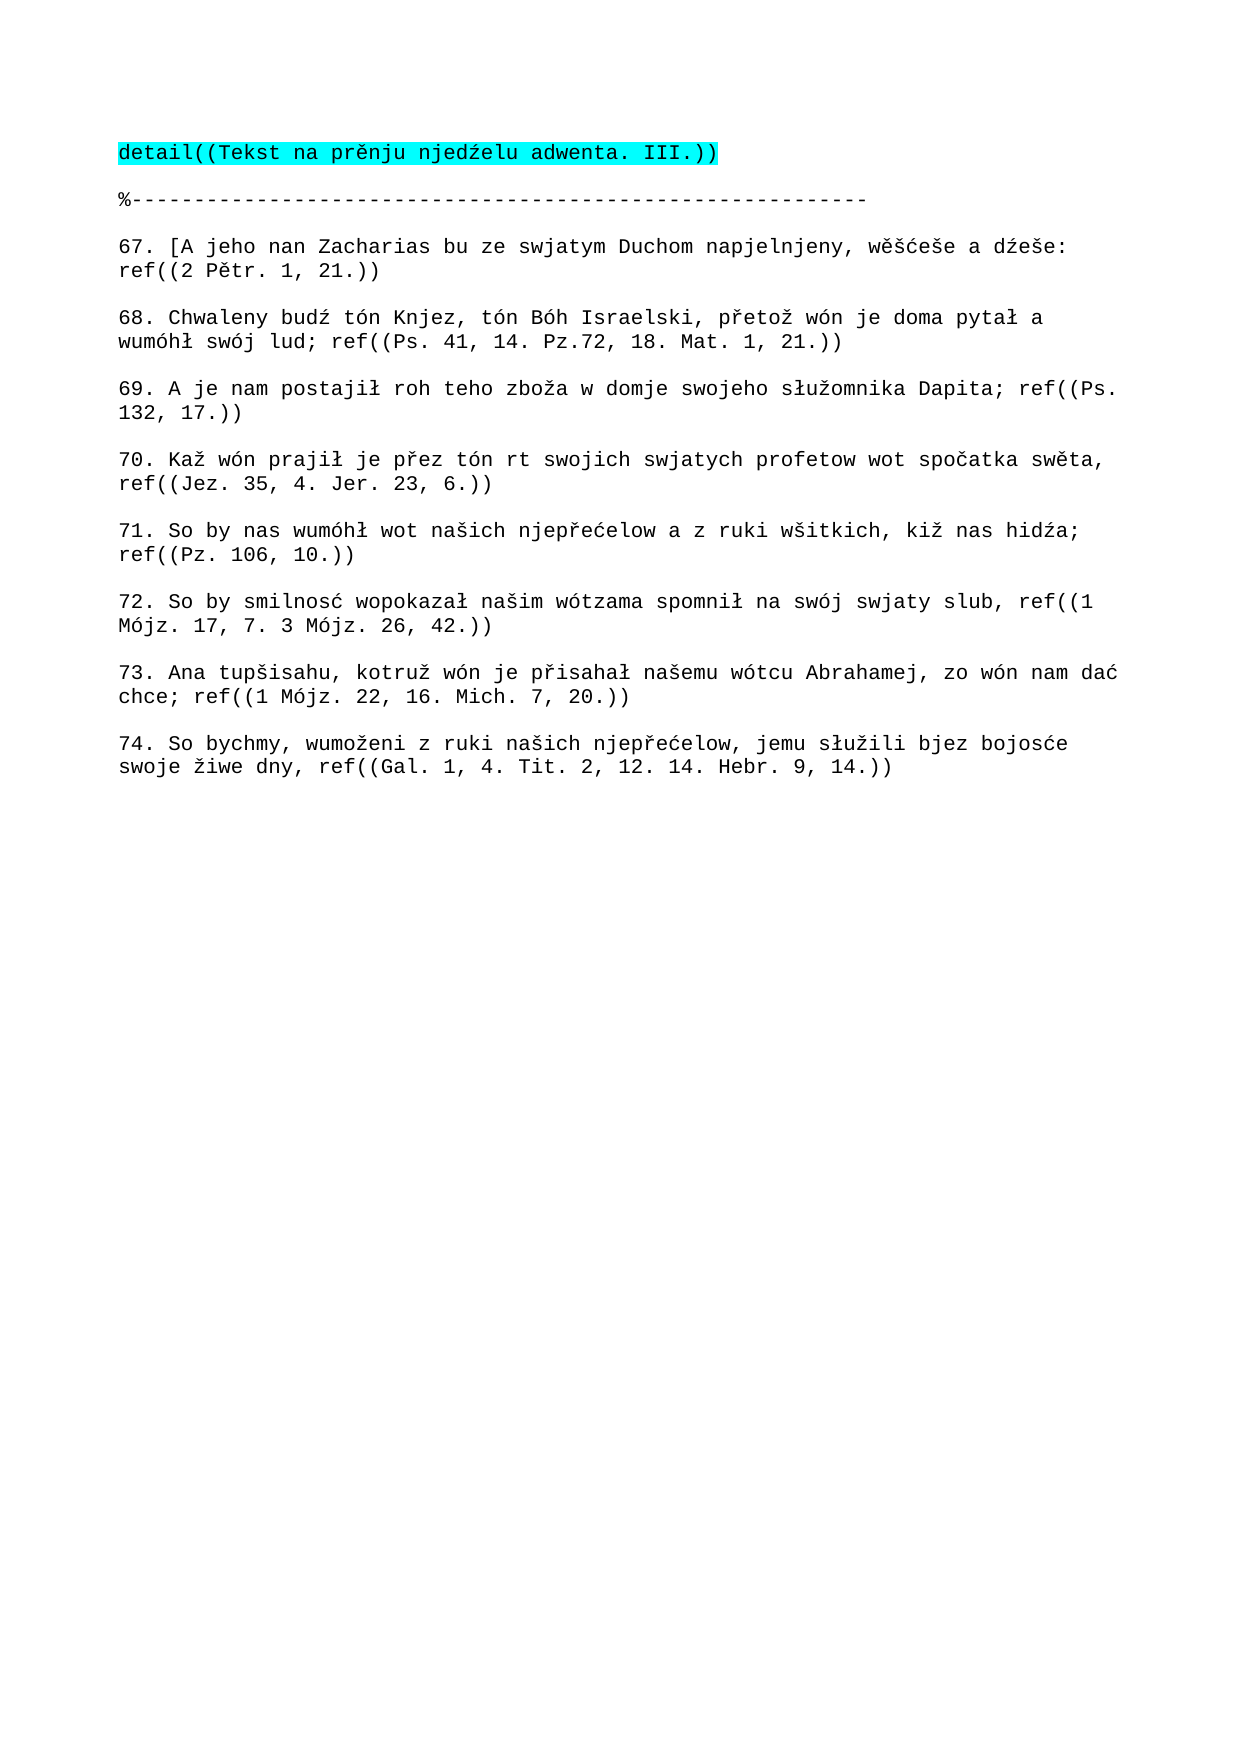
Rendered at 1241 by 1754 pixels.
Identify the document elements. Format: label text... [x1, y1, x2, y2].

text %----------------------------------------------------------- [118, 189, 1122, 213]
text 73. Ana tupšisahu, kotruž wón je přisahał našemu wótcu Abrahamej, zo wón nam dać chce; ref((1 Mójz. 22, 16. Mich. 7, 20.)) [118, 662, 1122, 709]
text 70. Kaž wón prajił je přez tón rt swojich swjatych profetow wot spočatka swěta, ref((Jez. 35, 4. Jer. 23, 6.)) [118, 449, 1122, 496]
text 71. So by nas wumóhł wot našich njepřećelow a z ruki wšitkich, kiž nas hidźa; ref((Pz. 106, 10.)) [118, 520, 1122, 567]
text 69. A je nam postajił roh teho zboža w domje swojeho słužomnika Dapita; ref((Ps. 132, 17.)) [118, 378, 1122, 426]
text 72. So by smilnosć wopokazał našim wótzama spomnił na swój swjaty slub, ref((1 Mójz. 17, 7. 3 Mójz. 26, 42.)) [118, 591, 1122, 638]
text 68. Chwaleny budź tón Knjez, tón Bóh Israelski, přetož wón je doma pytał a wumóhł swój lud; ref((Ps. 41, 14. Pz.72, 18. Mat. 1, 21.)) [118, 307, 1122, 354]
text detail((Tekst na prěnju njedźelu adwenta. III.)) [118, 142, 1122, 165]
text 67. [A jeho nan Zacharias bu ze swjatym Duchom napjelnjeny, wěšćeše a dźeše: ref((2 Pětr. 1, 21.)) [118, 236, 1122, 284]
text 74. So bychmy, wumoženi z ruki našich njepřećelow, jemu słužili bjez bojosće swoje žiwe dny, ref((Gal. 1, 4. Tit. 2, 12. 14. Hebr. 9, 14.)) [118, 733, 1122, 780]
